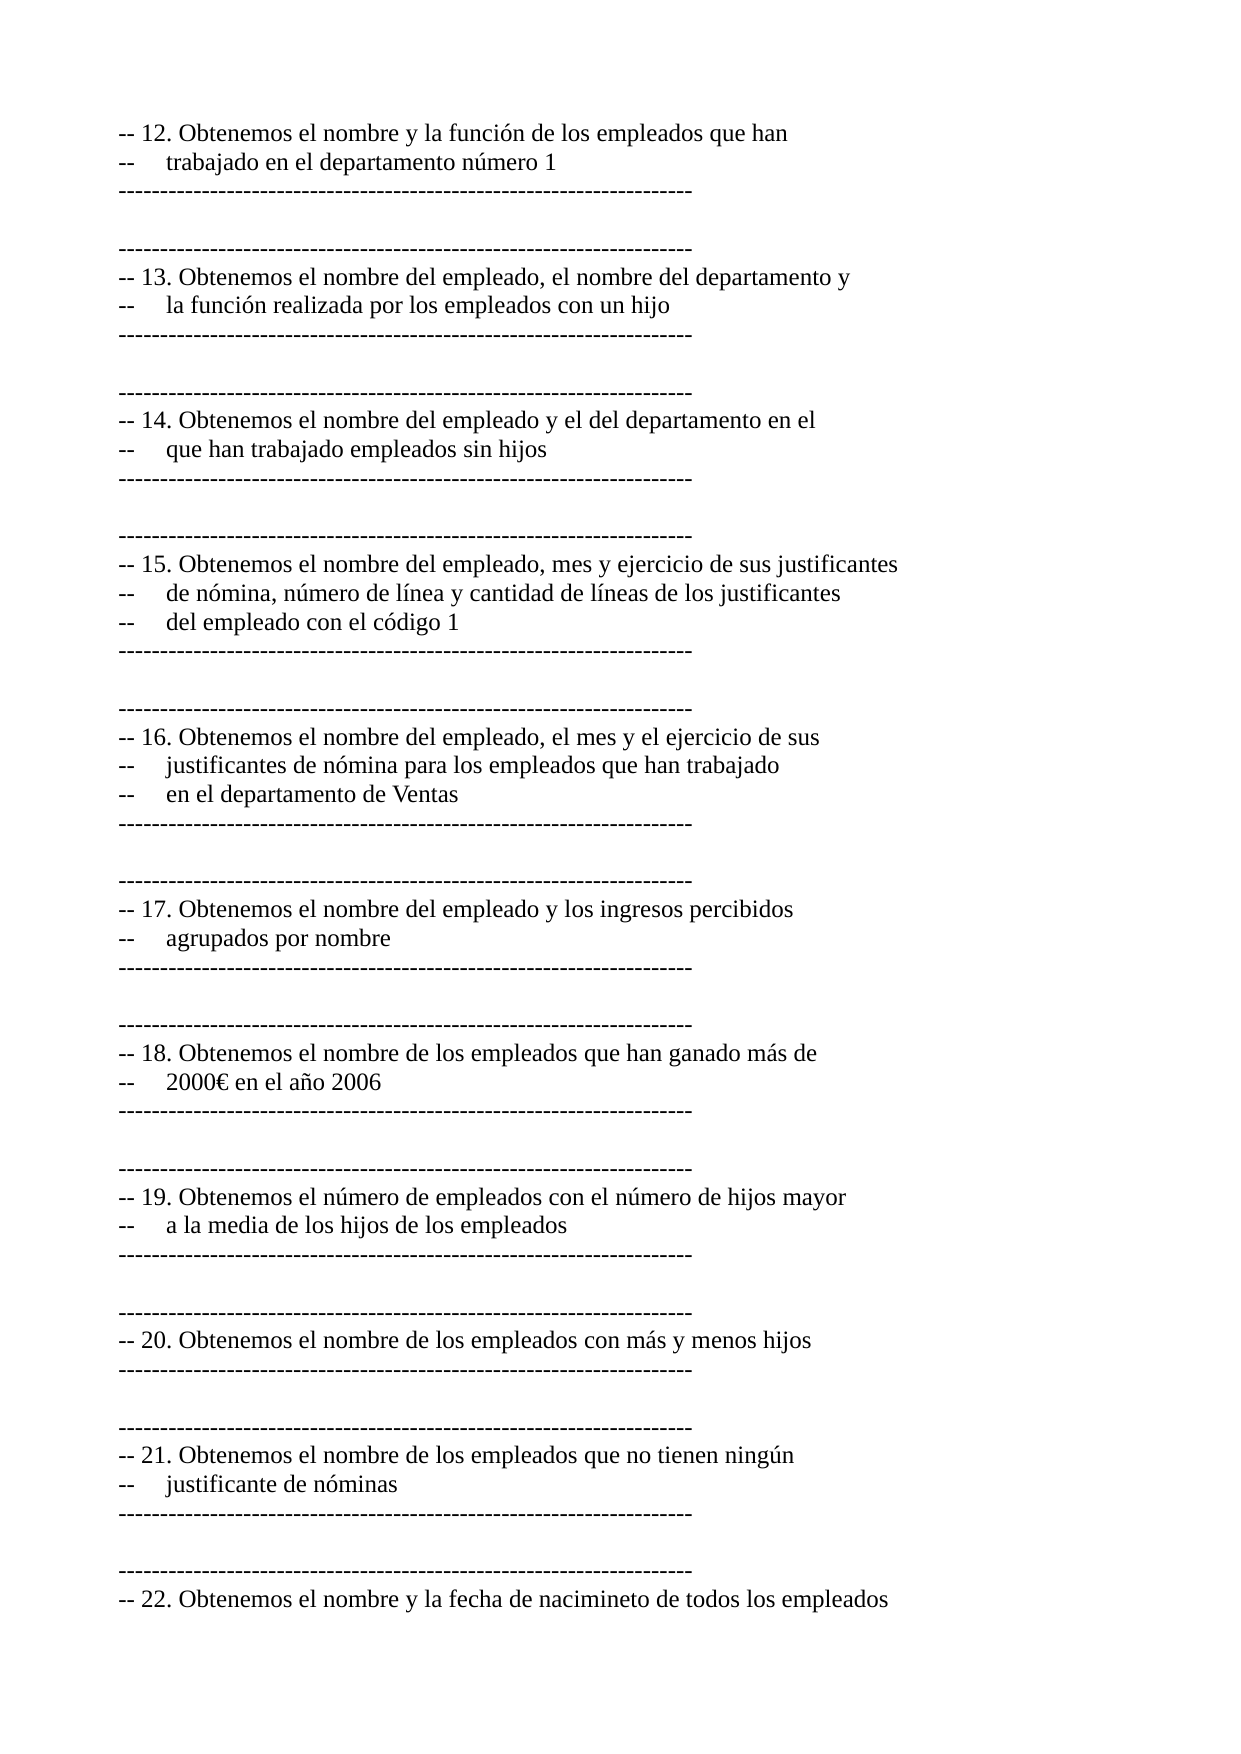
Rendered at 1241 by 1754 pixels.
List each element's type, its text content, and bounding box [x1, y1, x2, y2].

text --------------------------------------------------------------------- [118, 377, 1122, 406]
text -- 17. Obtenemos el nombre del empleado y los ingresos percibidos [118, 894, 1122, 923]
text -- 19. Obtenemos el número de empleados con el número de hijos mayor [118, 1182, 1122, 1211]
text --------------------------------------------------------------------- [118, 521, 1122, 549]
text -- trabajado en el departamento número 1 [118, 147, 1122, 176]
text -- a la media de los hijos de los empleados [118, 1211, 1122, 1239]
text --------------------------------------------------------------------- [118, 1354, 1122, 1383]
text --------------------------------------------------------------------- [118, 176, 1122, 204]
text --------------------------------------------------------------------- [118, 952, 1122, 981]
text --------------------------------------------------------------------- [118, 1153, 1122, 1182]
text -- 18. Obtenemos el nombre de los empleados que han ganado más de [118, 1038, 1122, 1067]
text --------------------------------------------------------------------- [118, 1297, 1122, 1326]
text --------------------------------------------------------------------- [118, 233, 1122, 262]
text -- 14. Obtenemos el nombre del empleado y el del departamento en el [118, 406, 1122, 434]
text --------------------------------------------------------------------- [118, 636, 1122, 664]
text -- 12. Obtenemos el nombre y la función de los empleados que han [118, 118, 1122, 147]
text -- 20. Obtenemos el nombre de los empleados con más y menos hijos [118, 1326, 1122, 1354]
text -- de nómina, número de línea y cantidad de líneas de los justificantes [118, 578, 1122, 607]
text --------------------------------------------------------------------- [118, 866, 1122, 894]
text -- que han trabajado empleados sin hijos [118, 434, 1122, 463]
text --------------------------------------------------------------------- [118, 808, 1122, 837]
text --------------------------------------------------------------------- [118, 1096, 1122, 1124]
text --------------------------------------------------------------------- [118, 319, 1122, 348]
text -- la función realizada por los empleados con un hijo [118, 291, 1122, 319]
text --------------------------------------------------------------------- [118, 1498, 1122, 1527]
text -- justificantes de nómina para los empleados que han trabajado [118, 751, 1122, 779]
text -- 22. Obtenemos el nombre y la fecha de nacimineto de todos los empleados [118, 1584, 1122, 1613]
text -- 16. Obtenemos el nombre del empleado, el mes y el ejercicio de sus [118, 722, 1122, 751]
text -- 2000€ en el año 2006 [118, 1067, 1122, 1096]
text -- justificante de nóminas [118, 1469, 1122, 1498]
text --------------------------------------------------------------------- [118, 693, 1122, 722]
text -- en el departamento de Ventas [118, 779, 1122, 808]
text --------------------------------------------------------------------- [118, 1239, 1122, 1268]
text --------------------------------------------------------------------- [118, 463, 1122, 492]
text --------------------------------------------------------------------- [118, 1556, 1122, 1584]
text -- 21. Obtenemos el nombre de los empleados que no tienen ningún [118, 1441, 1122, 1469]
text --------------------------------------------------------------------- [118, 1412, 1122, 1441]
text -- 13. Obtenemos el nombre del empleado, el nombre del departamento y [118, 262, 1122, 291]
text -- agrupados por nombre [118, 923, 1122, 952]
text -- del empleado con el código 1 [118, 607, 1122, 636]
text -- 15. Obtenemos el nombre del empleado, mes y ejercicio de sus justificantes [118, 549, 1122, 578]
text --------------------------------------------------------------------- [118, 1009, 1122, 1038]
